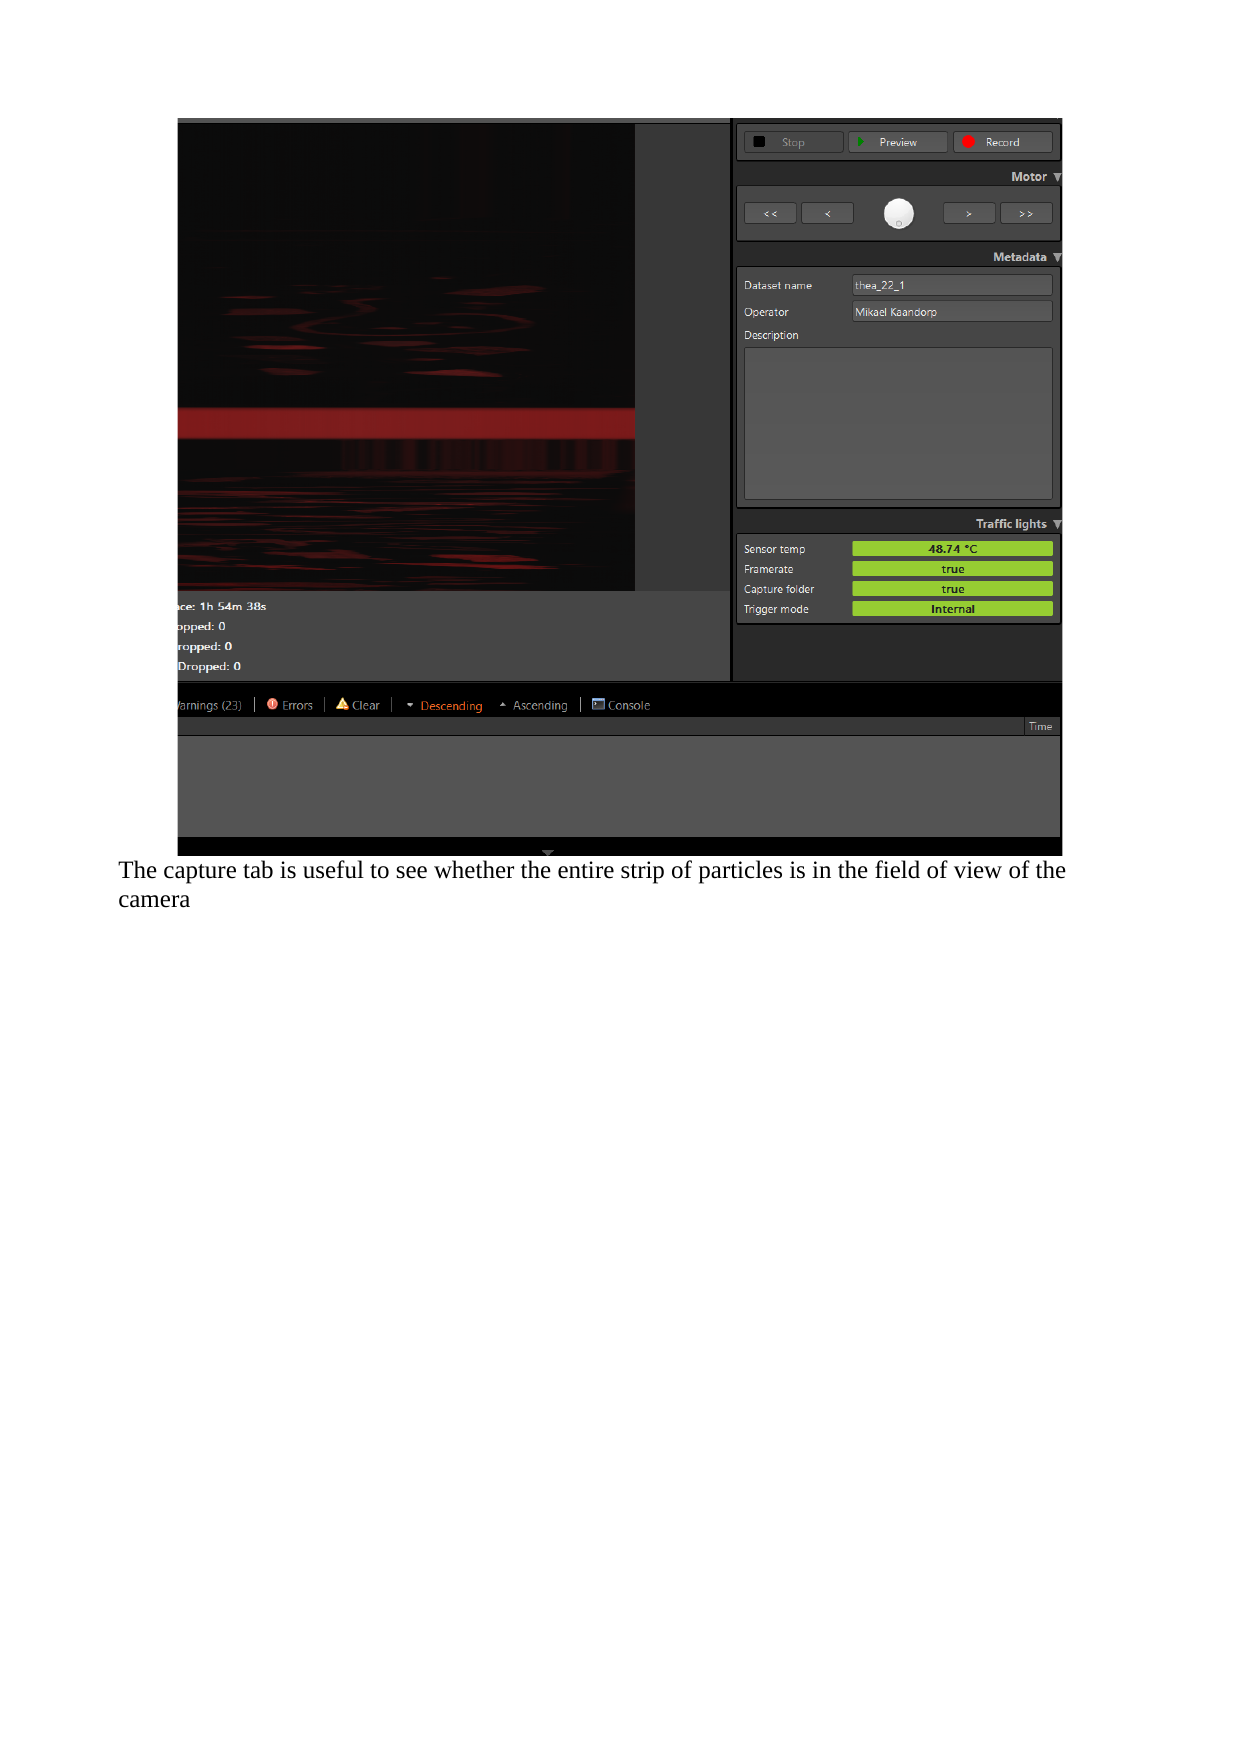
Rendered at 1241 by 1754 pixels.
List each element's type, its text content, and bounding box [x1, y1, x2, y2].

picture [177, 118, 1063, 856]
text The capture tab is useful to see whether the entire strip of particles is in the field of view of the camera [118, 118, 1122, 913]
